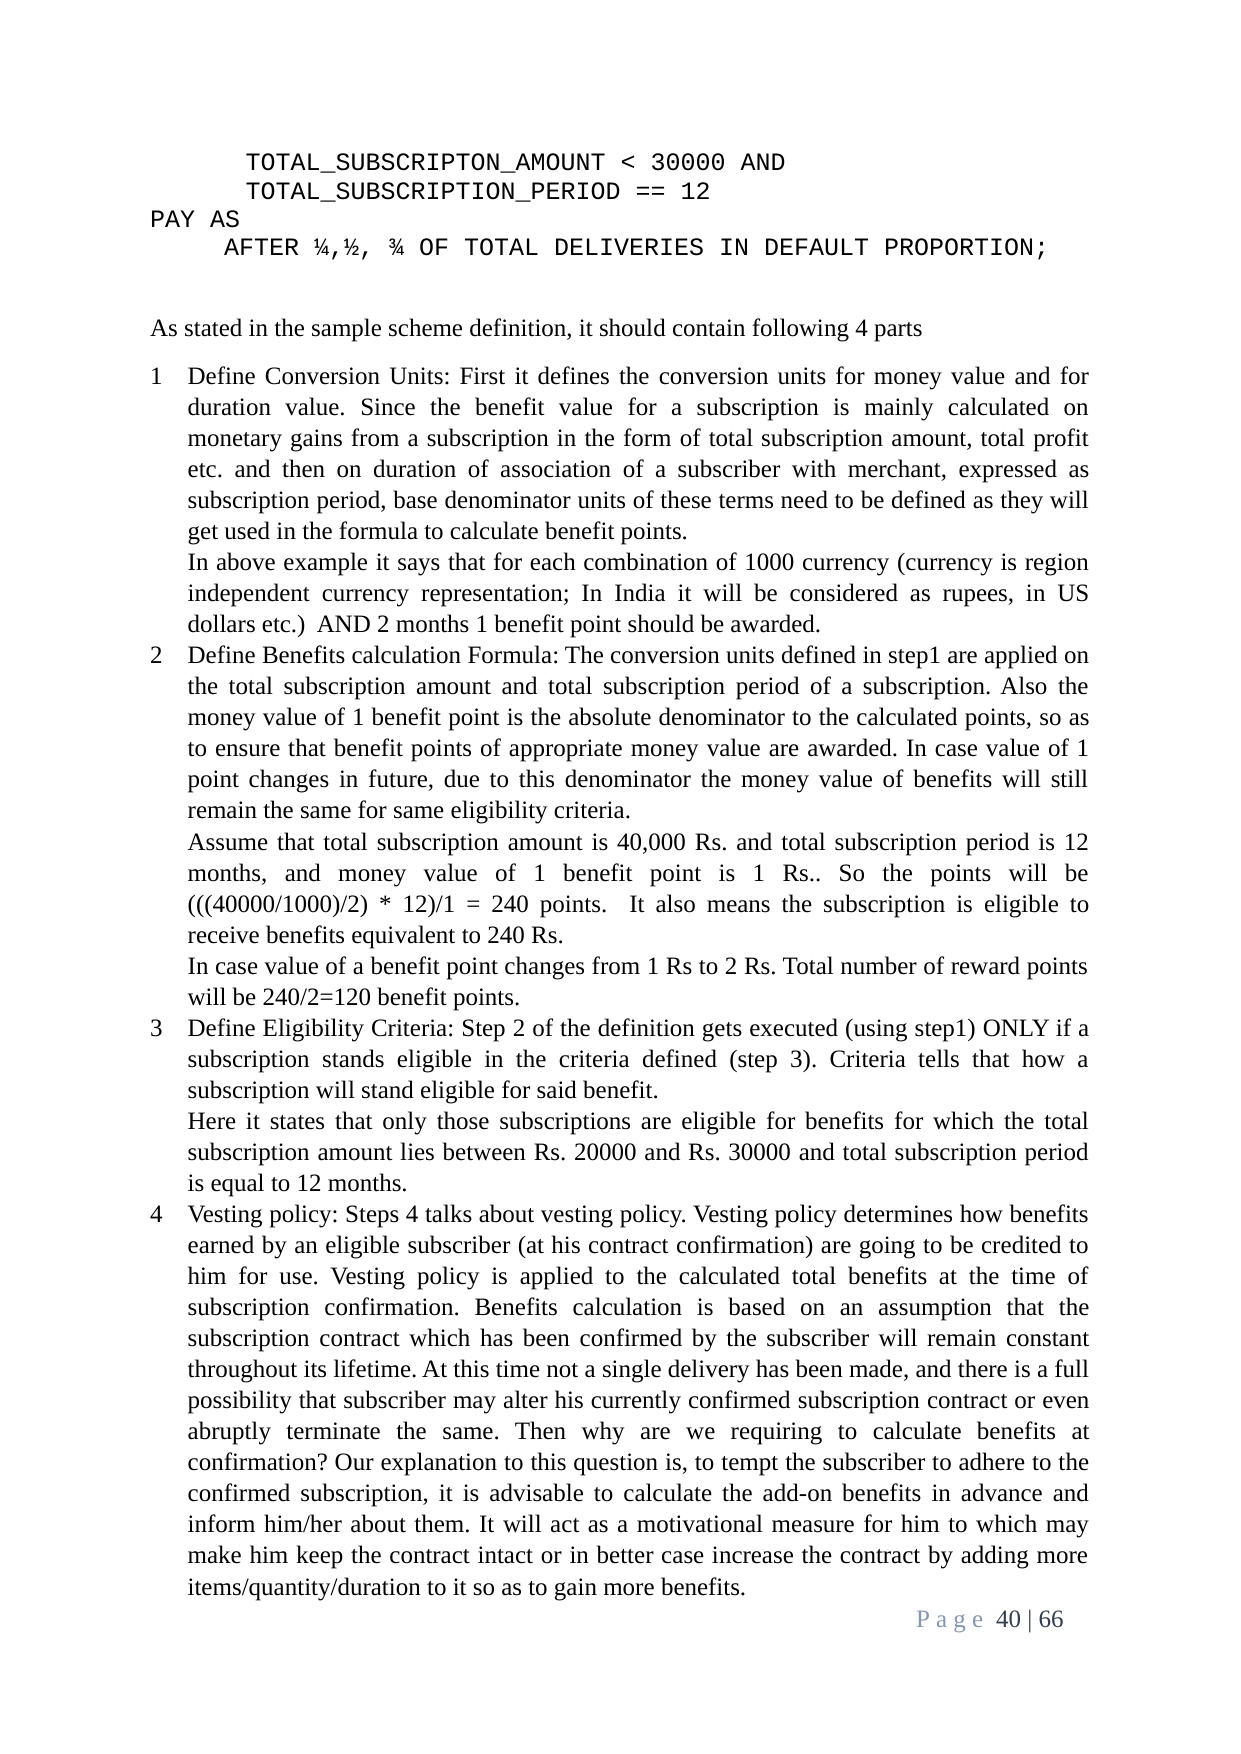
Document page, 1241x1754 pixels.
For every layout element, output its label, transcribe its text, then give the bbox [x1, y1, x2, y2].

list Define Benefits calculation Formula: The conversion units defined in step1 are applied on the total subscription amount and total subscription period of a subscription. Also the money value of 1 benefit point is the absolute denominator to the calculated points, so as to ensure that benefit points of appropriate money value are awarded. In case value of 1 point changes in future, due to this denominator the money value of benefits will still remain the same for same eligibility criteria. [150, 640, 1090, 824]
list Here it states that only those subscriptions are eligible for benefits for which the total subscription amount lies between Rs. 20000 and Rs. 30000 and total subscription period is equal to 12 months. [187, 1106, 1090, 1197]
text PAY AS [150, 207, 1090, 235]
list Define Conversion Units: First it defines the conversion units for money value and for duration value. Since the benefit value for a subscription is mainly calculated on monetary gains from a subscription in the form of total subscription amount, total profit etc. and then on duration of association of a subscriber with merchant, expressed as subscription period, base denominator units of these terms need to be defined as they will get used in the formula to calculate benefit points. [150, 361, 1090, 545]
text TOTAL_SUBSCRIPTON_AMOUNT < 30000 AND [150, 150, 1090, 178]
list In case value of a benefit point changes from 1 Rs to 2 Rs. Total number of reward points will be 240/2=120 benefit points. [187, 951, 1090, 1011]
list In above example it says that for each combination of 1000 currency (currency is region independent currency representation; In India it will be considered as rupees, in US dollars etc.) AND 2 months 1 benefit point should be awarded. [187, 547, 1090, 638]
list Assume that total subscription amount is 40,000 Rs. and total subscription period is 12 months, and money value of 1 benefit point is 1 Rs.. So the points will be (((40000/1000)/2) * 12)/1 = 240 points. It also means the subscription is eligible to receive benefits equivalent to 240 Rs. [187, 827, 1090, 948]
text AFTER ¼,½, ¾ OF TOTAL DELIVERIES IN DEFAULT PROPORTION; [150, 235, 1090, 263]
text As stated in the sample scheme definition, it should contain following 4 parts [150, 313, 1090, 342]
text TOTAL_SUBSCRIPTION_PERIOD == 12 [150, 178, 1090, 207]
list Vesting policy: Steps 4 talks about vesting policy. Vesting policy determines how benefits earned by an eligible subscriber (at his contract confirmation) are going to be credited to him for use. Vesting policy is applied to the calculated total benefits at the time of subscription confirmation. Benefits calculation is based on an assumption that the subscription contract which has been confirmed by the subscriber will remain constant throughout its lifetime. At this time not a single delivery has been made, and there is a full possibility that subscriber may alter his currently confirmed subscription contract or even abruptly terminate the same. Then why are we requiring to calculate benefits at confirmation? Our explanation to this question is, to tempt the subscriber to adhere to the confirmed subscription, it is advisable to calculate the add-on benefits in advance and inform him/her about them. It will act as a motivational measure for him to which may make him keep the contract intact or in better case increase the contract by adding more items/quantity/duration to it so as to gain more benefits. [150, 1199, 1090, 1600]
list Define Eligibility Criteria: Step 2 of the definition gets executed (using step1) ONLY if a subscription stands eligible in the criteria defined (step 3). Criteria tells that how a subscription will stand eligible for said benefit. [150, 1013, 1090, 1104]
